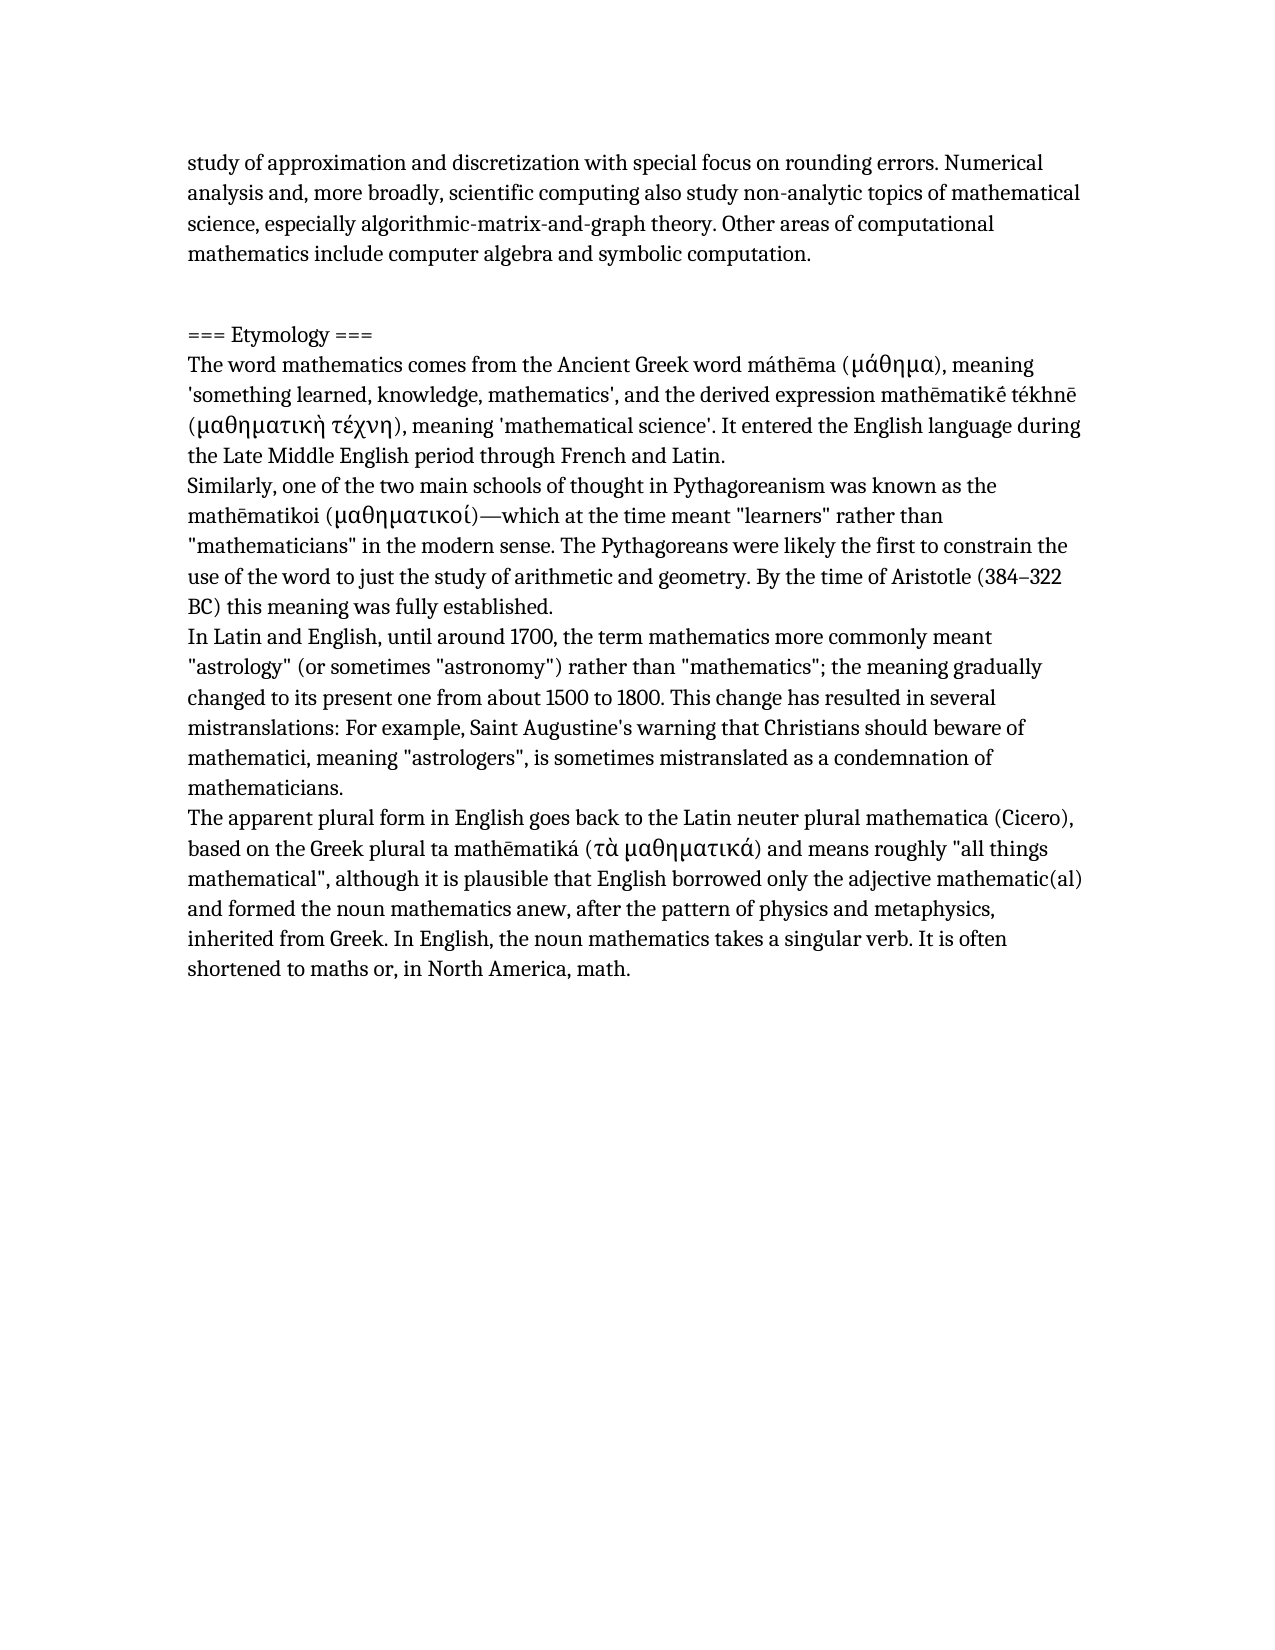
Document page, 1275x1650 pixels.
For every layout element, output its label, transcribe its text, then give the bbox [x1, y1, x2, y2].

text === Etymology === The word mathematics comes from the Ancient Greek word máthēma (μάθημα), meaning 'something learned, knowledge, mathematics', and the derived expression mathēmatikḗ tékhnē (μαθηματικὴ τέχνη), meaning 'mathematical science'. It entered the English language during the Late Middle English period through French and Latin. Similarly, one of the two main schools of thought in Pythagoreanism was known as the mathēmatikoi (μαθηματικοί)—which at the time meant "learners" rather than "mathematicians" in the modern sense. The Pythagoreans were likely the first to constrain the use of the word to just the study of arithmetic and geometry. By the time of Aristotle (384–322 BC) this meaning was fully established. In Latin and English, until around 1700, the term mathematics more commonly meant "astrology" (or sometimes "astronomy") rather than "mathematics"; the meaning gradually changed to its present one from about 1500 to 1800. This change has resulted in several mistranslations: For example, Saint Augustine's warning that Christians should beware of mathematici, meaning "astrologers", is sometimes mistranslated as a condemnation of mathematicians. The apparent plural form in English goes back to the Latin neuter plural mathematica (Cicero), based on the Greek plural ta mathēmatiká (τὰ μαθηματικά) and means roughly "all things mathematical", although it is plausible that English borrowed only the adjective mathematic(al) and formed the noun mathematics anew, after the pattern of physics and metaphysics, inherited from Greek. In English, the noun mathematics takes a singular verb. It is often shortened to maths or, in North America, math. [187, 292, 1087, 983]
text study of approximation and discretization with special focus on rounding errors. Numerical analysis and, more broadly, scientific computing also study non-analytic topics of mathematical science, especially algorithmic-matrix-and-graph theory. Other areas of computational mathematics include computer algebra and symbolic computation. [187, 150, 1087, 267]
